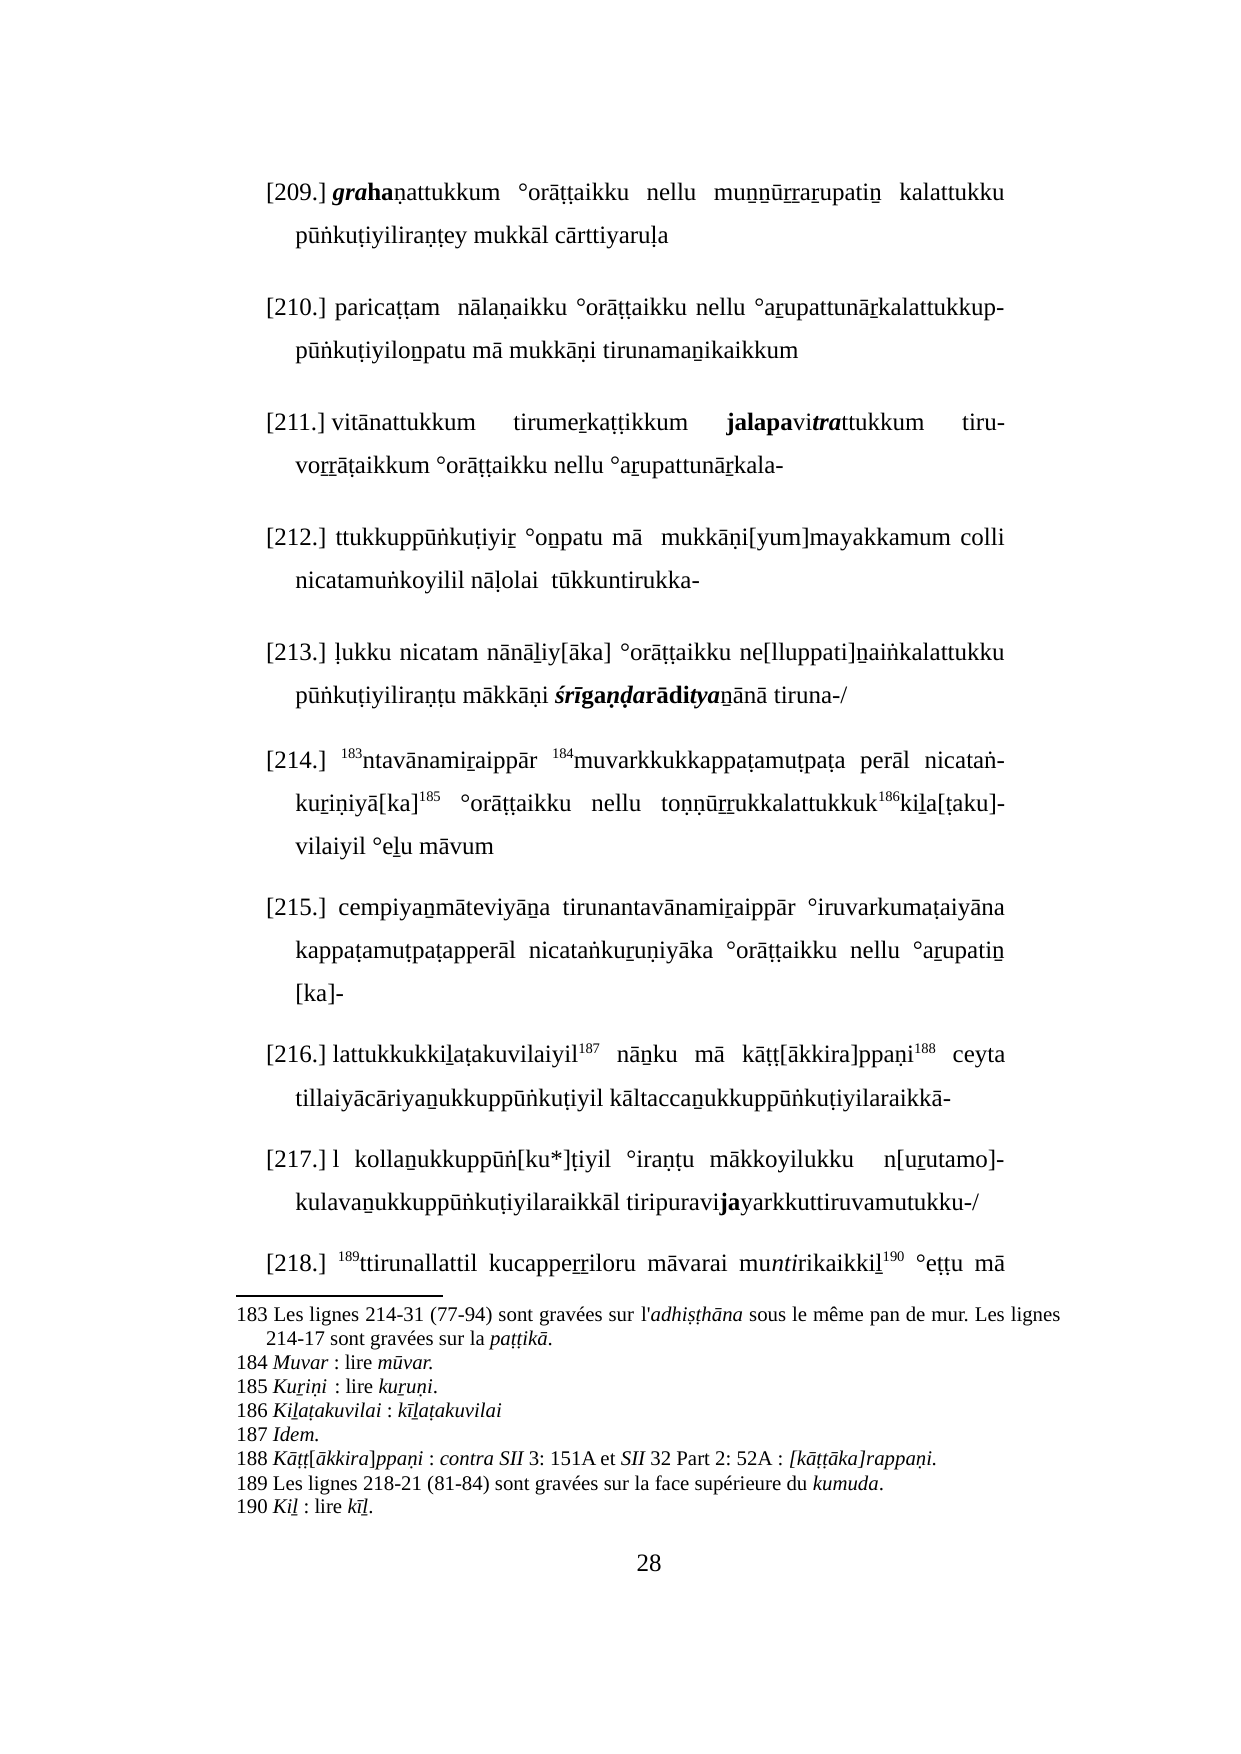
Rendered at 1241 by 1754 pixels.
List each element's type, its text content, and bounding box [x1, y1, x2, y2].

text [209.] grahaṇattukkum °orāṭṭaikku nellu muṉṉūṟṟaṟupatiṉ kalattukku pūṅkuṭiyiliraṇṭey mukkāl cārttiyaruḷa [266, 177, 1005, 249]
text Muvar : lire mūvar. [236, 1350, 1061, 1374]
text Kiḻaṭakuvilai : kīḻaṭakuvilai [236, 1398, 1061, 1422]
text [217.] l kollaṉukkuppūṅ[ku*]ṭiyil °iraṇṭu mākkoyilukku n[uṟutamo]-kulavaṉukkuppūṅkuṭiyilaraikkāl tiripuravijayarkkuttiruvamutukku-/ [266, 1144, 1005, 1216]
text Kuṟiṇi : lire kuṟuṇi. [236, 1374, 1061, 1398]
text [216.] lattukkukkiḻaṭakuvilaiyil nāṉku mā kāṭṭ[ākkira]ppaṇi ceyta tillaiyācāriyaṉukkuppūṅkuṭiyil kāltaccaṉukkuppūṅkuṭiyilaraikkā- [266, 1039, 1005, 1111]
text [214.] ntavānamiṟaippār muvarkkukkappaṭamuṭpaṭa perāl nicataṅ-kuṟiṇiyā[ka] °orāṭṭaikku nellu toṇṇūṟṟukkalattukkukkiḻa[ṭaku]- vilaiyil °eḻu māvum [266, 745, 1005, 860]
text Kāṭṭ[ākkira]ppaṇi : contra SII 3: 151A et SII 32 Part 2: 52A : [kāṭṭāka]rappaṇi. [236, 1446, 1061, 1470]
text Les lignes 214-31 (77-94) sont gravées sur l'adhiṣṭhāna sous le même pan de mur. Les lignes 214-17 sont gravées sur la paṭṭikā. [236, 1302, 1061, 1350]
text [213.] ḷukku nicatam nānāḻiy[āka] °orāṭṭaikku ne[lluppati]ṉaiṅkalattukku pūṅkuṭiyiliraṇṭu mākkāṇi śrīgaṇḍarādityaṉānā tiruna-/ [266, 637, 1005, 709]
text [218.] ttirunallattil kucappeṟṟiloru māvarai muntirikaikkiḻ °eṭṭu mā muk[kāṇi] muntirikai kā[ṭu]kāḷ koyiliṉ melatu °umaiyāpiṭā- [266, 1248, 1005, 1277]
text Idem. [236, 1422, 1061, 1446]
text [211.] vitānattukkum tirumeṟkaṭṭikkum jalapavitrattukkum tiru-voṟṟāṭaikkum °orāṭṭaikku nellu °aṟupattunāṟkala- [266, 407, 1005, 479]
text Les lignes 218-21 (81-84) sont gravées sur la face supérieure du kumuda. [236, 1470, 1061, 1494]
text [212.] ttukkuppūṅkuṭiyiṟ °oṉpatu mā mukkāṇi[yum]mayakkamum colli nicatamuṅkoyilil nāḷolai tūkkuntirukka- [266, 522, 1005, 594]
text Kiḻ : lire kīḻ. [236, 1494, 1061, 1518]
text [215.] cempiyaṉmāteviyāṉa tirunantavānamiṟaippār °iruvarkumaṭaiyāna kappaṭamuṭpaṭapperāl nicataṅkuṟuṇiyāka °orāṭṭaikku nellu °aṟupatiṉ [ka]- [266, 892, 1005, 1007]
text [210.] paricaṭṭam nālaṇaikku °orāṭṭaikku nellu °aṟupattunāṟkalattukkup- pūṅkuṭiyiloṉpatu mā mukkāṇi tirunamaṉikaikkum [266, 292, 1005, 364]
